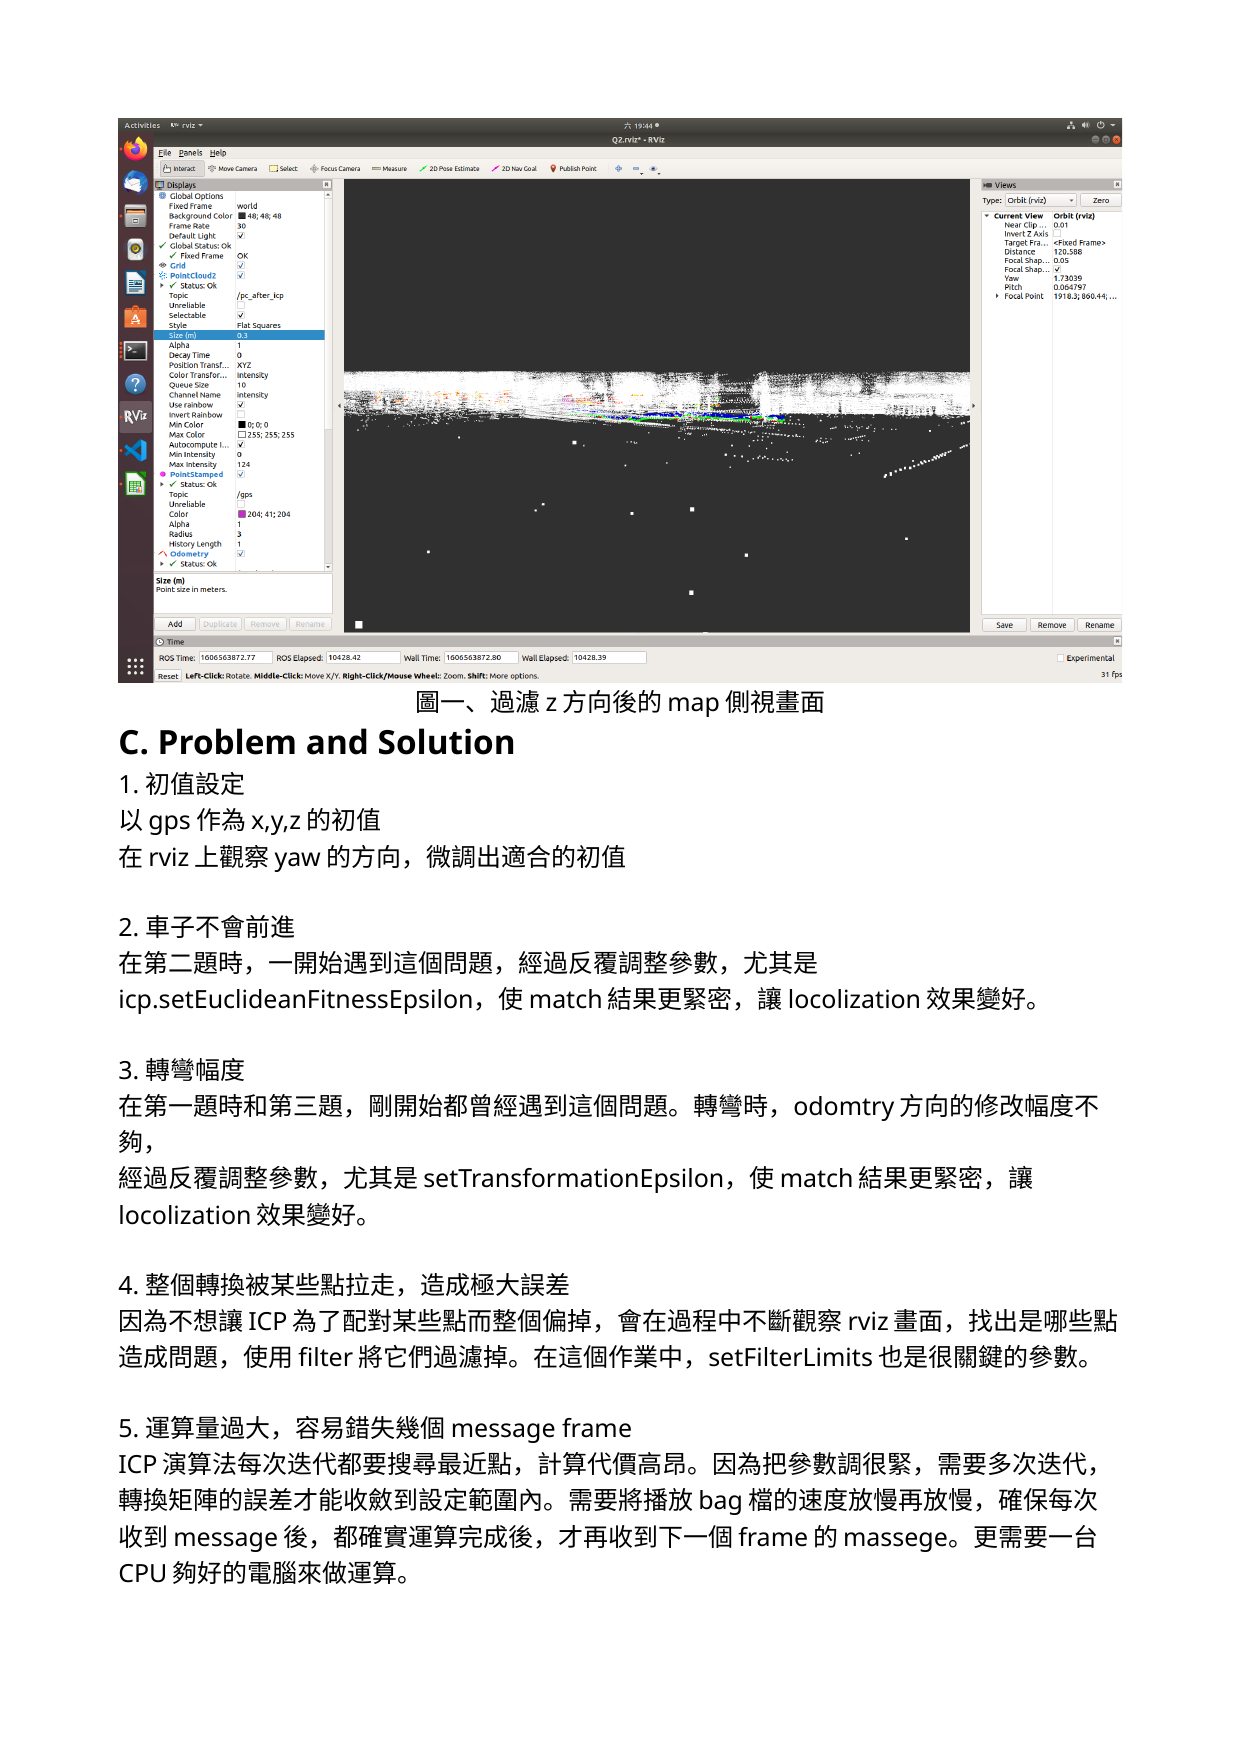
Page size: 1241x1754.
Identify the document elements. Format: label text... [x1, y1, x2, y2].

text 1. 初值設定 [118, 764, 1122, 801]
text 在第一題時和第三題，剛開始都曾經遇到這個問題。轉彎時，odomtry方向的修改幅度不夠， [118, 1086, 1122, 1159]
text 圖一、過濾z方向後的map側視畫面 [118, 683, 1122, 719]
text 在rviz上觀察yaw的方向，微調出適合的初值 [118, 837, 1122, 873]
text 經過反覆調整參數，尤其是setTransformationEpsilon，使match結果更緊密，讓locolization效果變好。 [118, 1159, 1122, 1231]
text 3. 轉彎幅度 [118, 1050, 1122, 1086]
text C. Problem and Solution [118, 719, 1122, 764]
text 4. 整個轉換被某些點拉走，造成極大誤差 [118, 1265, 1122, 1302]
text 在第二題時，一開始遇到這個問題，經過反覆調整參數，尤其是icp.setEuclideanFitnessEpsilon，使match結果更緊密，讓locolization效果變好。 [118, 943, 1122, 1016]
text 因為不想讓ICP為了配對某些點而整個偏掉，會在過程中不斷觀察rviz畫面，找出是哪些點造成問題，使用filter將它們過濾掉。在這個作業中，setFilterLimits也是很關鍵的參數。 [118, 1302, 1122, 1374]
picture [118, 118, 1123, 683]
text 5. 運算量過大，容易錯失幾個message frame [118, 1408, 1122, 1444]
text ICP演算法每次迭代都要搜尋最近點，計算代價高昂。因為把參數調很緊，需要多次迭代，轉換矩陣的誤差才能收斂到設定範圍內。需要將播放bag檔的速度放慢再放慢，確保每次收到message後，都確實運算完成後，才再收到下一個frame的massege。更需要一台CPU夠好的電腦來做運算。 [118, 1444, 1122, 1589]
text 以gps作為x,y,z的初值 [118, 801, 1122, 837]
text 2. 車子不會前進 [118, 907, 1122, 943]
